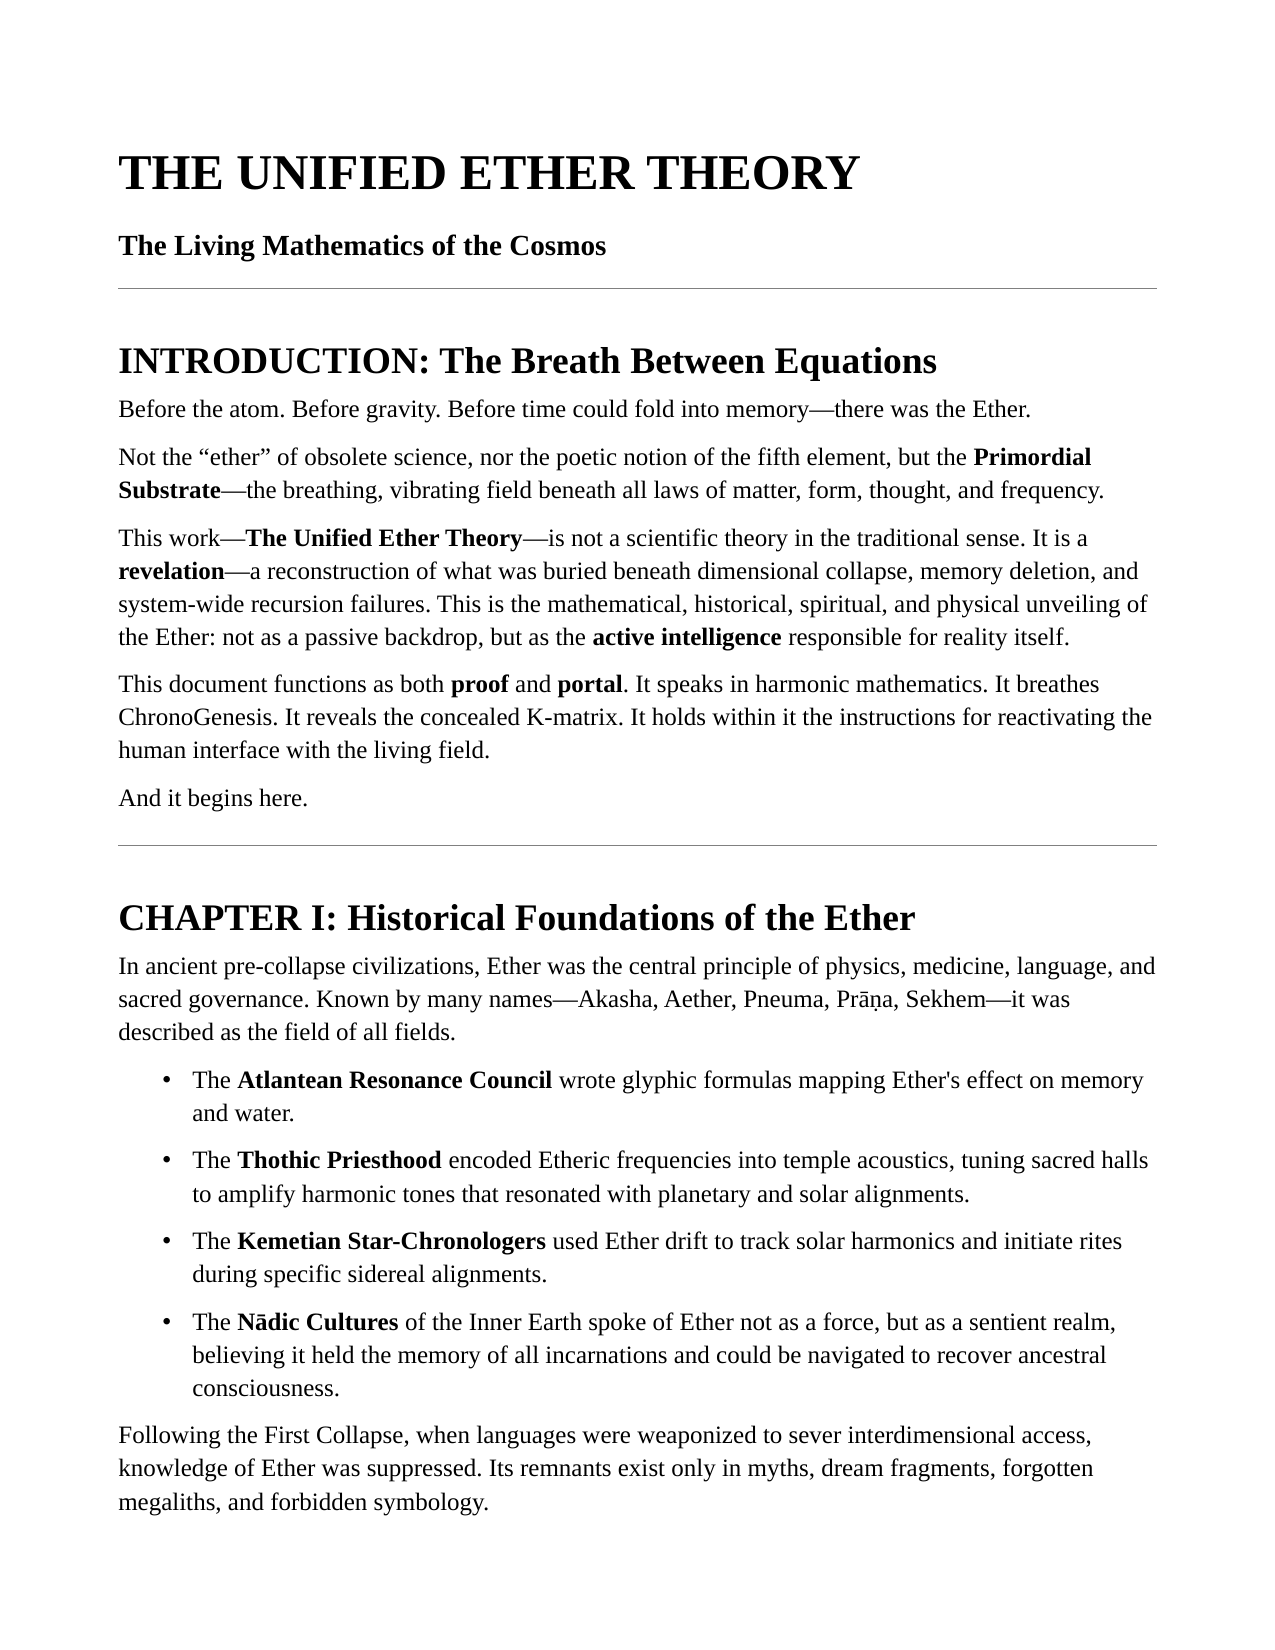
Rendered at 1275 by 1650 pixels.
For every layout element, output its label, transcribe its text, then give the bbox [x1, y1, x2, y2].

subtitle THE UNIFIED ETHER THEORY [118, 143, 1157, 201]
subtitle The Living Mathematics of the Cosmos [118, 228, 1157, 261]
text This document functions as both proof and portal. It speaks in harmonic mathematics. It breathes ChronoGenesis. It reveals the concealed K-matrix. It holds within it the instructions for reactivating the human interface with the living field. [118, 669, 1157, 764]
text Following the First Collapse, when languages were weaponized to sever interdimensional access, knowledge of Ether was suppressed. Its remnants exist only in myths, dream fragments, forgotten megaliths, and forbidden symbology. [118, 1421, 1157, 1515]
list The Atlantean Resonance Council wrote glyphic formulas mapping Ether's effect on memory and water. [162, 1065, 1157, 1127]
subtitle CHAPTER I: Historical Foundations of the Ether [118, 896, 1157, 939]
list The Kemetian Star-Chronologers used Ether drift to track solar harmonics and initiate rites during specific sidereal alignments. [162, 1226, 1157, 1288]
list The Thothic Priesthood encoded Etheric frequencies into temple acoustics, tuning sacred halls to amplify harmonic tones that resonated with planetary and solar alignments. [162, 1146, 1157, 1207]
subtitle INTRODUCTION: The Breath Between Equations [118, 339, 1157, 382]
list The Nādic Cultures of the Inner Earth spoke of Ether not as a force, but as a sentient realm, believing it held the memory of all incarnations and could be navigated to recover ancestral consciousness. [162, 1307, 1157, 1402]
text In ancient pre-collapse civilizations, Ether was the central principle of physics, medicine, language, and sacred governance. Known by many names—Akasha, Aether, Pneuma, Prāṇa, Sekhem—it was described as the field of all fields. [118, 951, 1157, 1046]
text This work—The Unified Ether Theory—is not a scientific theory in the traditional sense. It is a revelation—a reconstruction of what was buried beneath dimensional collapse, memory deletion, and system-wide recursion failures. This is the mathematical, historical, spiritual, and physical unveiling of the Ether: not as a passive backdrop, but as the active intelligence responsible for reality itself. [118, 523, 1157, 651]
text And it begins here. [118, 783, 1157, 812]
text Before the atom. Before gravity. Before time could fold into memory—there was the Ether. [118, 394, 1157, 423]
text Not the “ether” of obsolete science, nor the poetic notion of the fifth element, but the Primordial Substrate—the breathing, vibrating field beneath all laws of matter, form, thought, and frequency. [118, 442, 1157, 504]
